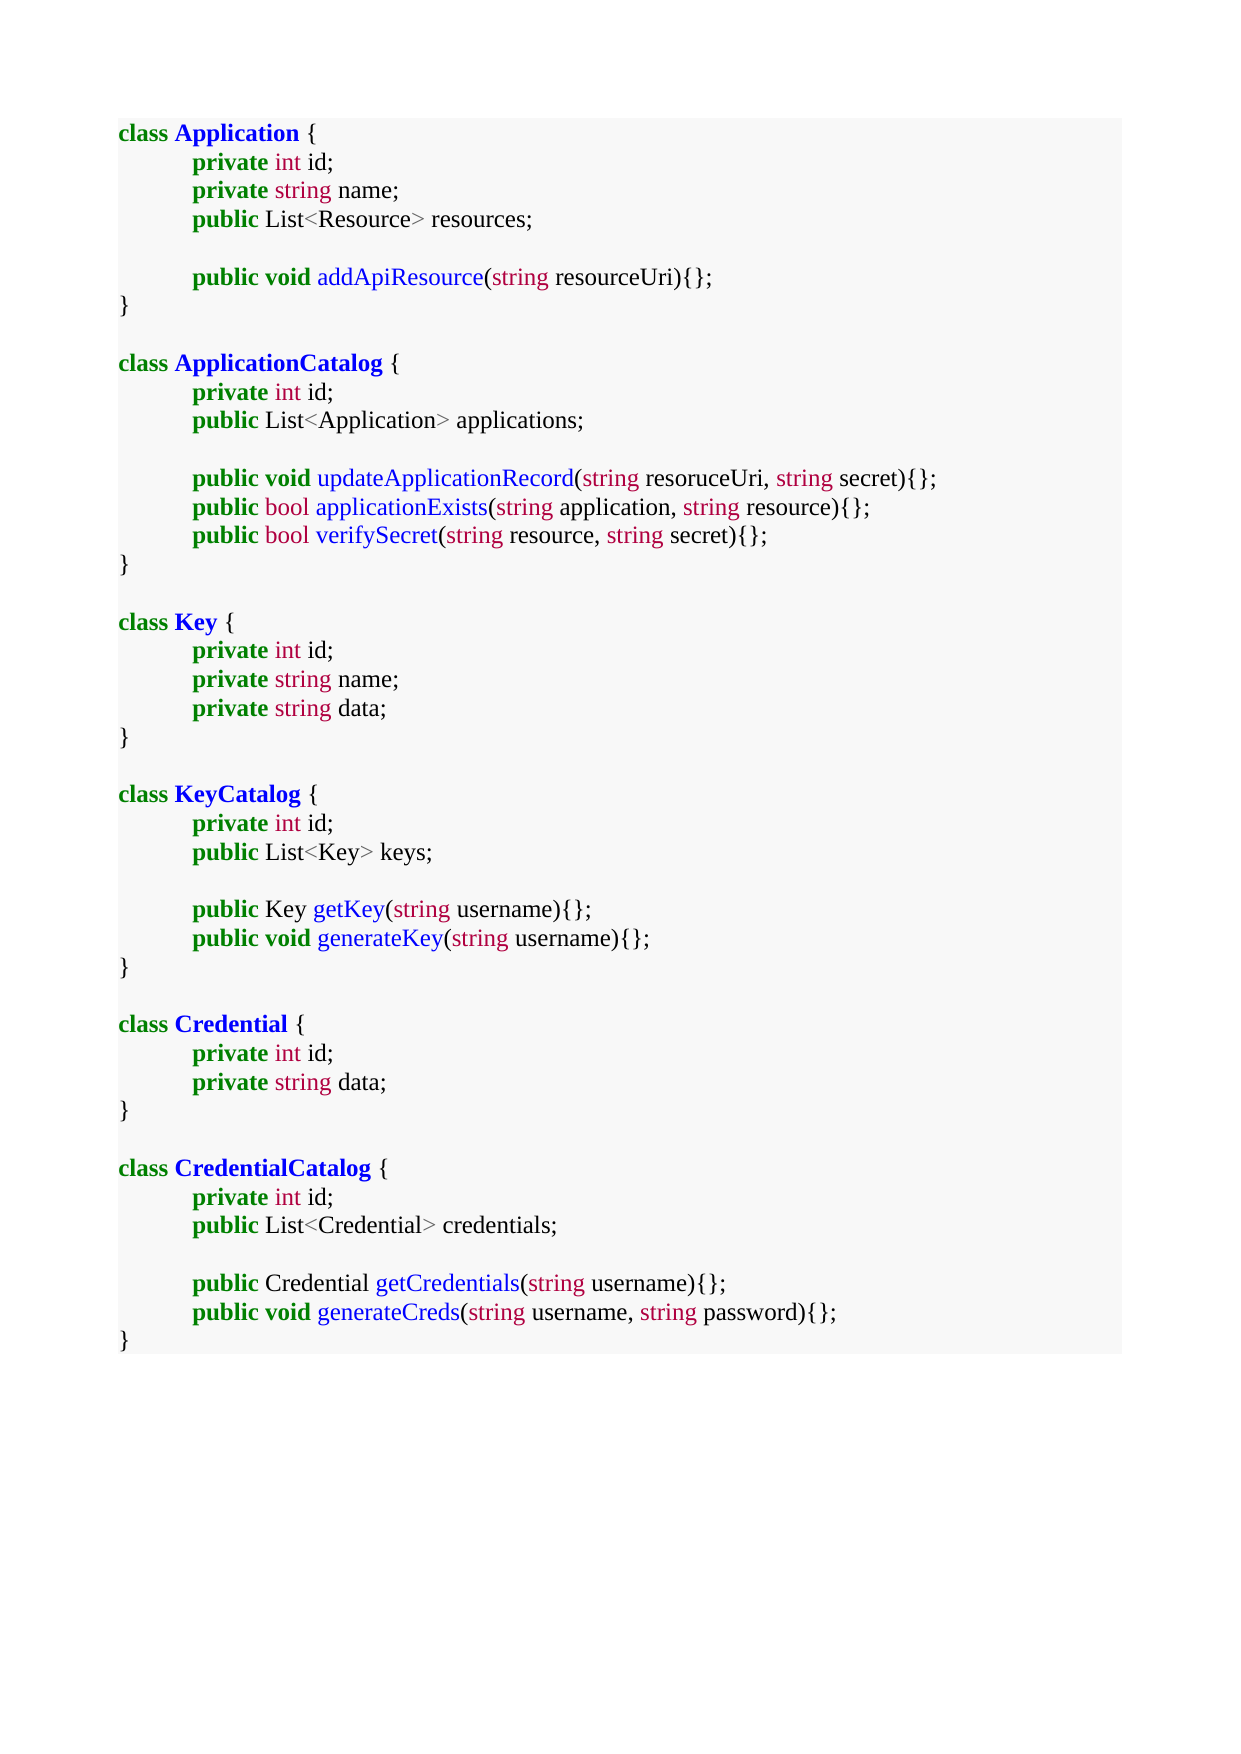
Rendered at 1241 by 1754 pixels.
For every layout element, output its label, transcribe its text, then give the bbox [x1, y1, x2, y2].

text class ApplicationCatalog { [118, 348, 1122, 377]
text private string data; [118, 693, 1122, 722]
text public List<Application> applications; [118, 406, 1122, 434]
text private int id; [118, 377, 1122, 406]
text private int id; [118, 808, 1122, 837]
text public List<Credential> credentials; [118, 1211, 1122, 1239]
text class Key { [118, 607, 1122, 636]
text private int id; [118, 1038, 1122, 1067]
text public void updateApplicationRecord(string resoruceUri, string secret){}; [118, 463, 1122, 492]
text public bool verifySecret(string resource, string secret){}; [118, 521, 1122, 549]
text } [118, 1326, 1122, 1354]
text } [118, 549, 1122, 578]
text private int id; [118, 636, 1122, 664]
text class Credential { [118, 1009, 1122, 1038]
text public void generateCreds(string username, string password){}; [118, 1297, 1122, 1326]
text } [118, 1096, 1122, 1124]
text public Key getKey(string username){}; [118, 894, 1122, 923]
text public bool applicationExists(string application, string resource){}; [118, 492, 1122, 521]
text class Application { [118, 118, 1122, 147]
text public List<Resource> resources; [118, 204, 1122, 233]
text public void generateKey(string username){}; [118, 923, 1122, 952]
text public Credential getCredentials(string username){}; [118, 1268, 1122, 1297]
text } [118, 722, 1122, 751]
text class CredentialCatalog { [118, 1153, 1122, 1182]
text private int id; [118, 147, 1122, 176]
text private int id; [118, 1182, 1122, 1211]
text } [118, 952, 1122, 981]
text public List<Key> keys; [118, 837, 1122, 866]
text private string name; [118, 664, 1122, 693]
text private string data; [118, 1067, 1122, 1096]
text class KeyCatalog { [118, 779, 1122, 808]
text private string name; [118, 176, 1122, 204]
text } [118, 291, 1122, 319]
text public void addApiResource(string resourceUri){}; [118, 262, 1122, 291]
